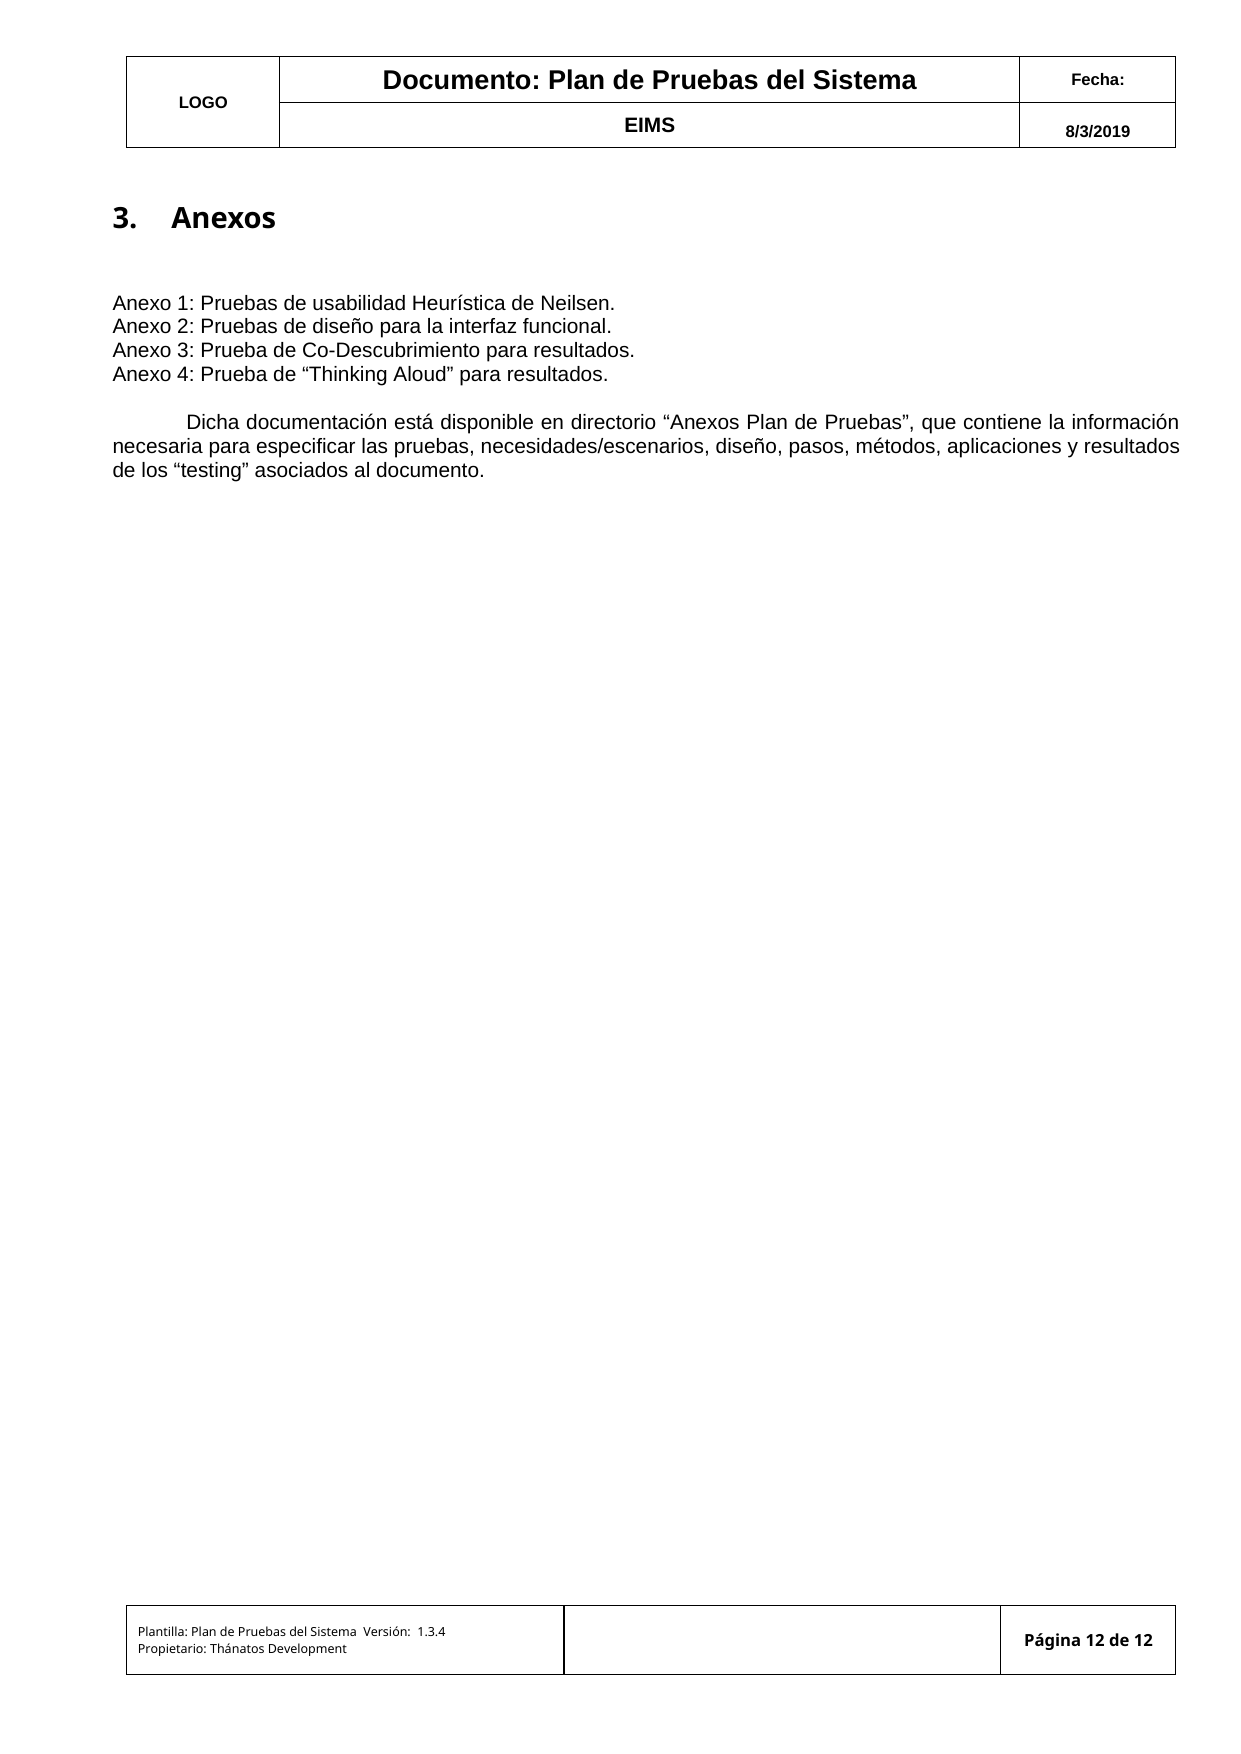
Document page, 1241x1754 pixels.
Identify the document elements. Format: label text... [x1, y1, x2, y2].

text Anexo 3: Prueba de Co-Descubrimiento para resultados. [112, 338, 1181, 362]
text Anexo 1: Pruebas de usabilidad Heurística de Neilsen. [112, 290, 1181, 314]
text Anexo 4: Prueba de “Thinking Aloud” para resultados. [112, 362, 1181, 386]
text Anexo 2: Pruebas de diseño para la interfaz funcional. [112, 314, 1181, 338]
text Dicha documentación está disponible en directorio “Anexos Plan de Pruebas”, que contiene la información necesaria para especificar las pruebas, necesidades/escenarios, diseño, pasos, métodos, aplicaciones y resultados de los “testing” asociados al documento. [112, 410, 1181, 482]
subtitle Anexos [112, 197, 1181, 237]
